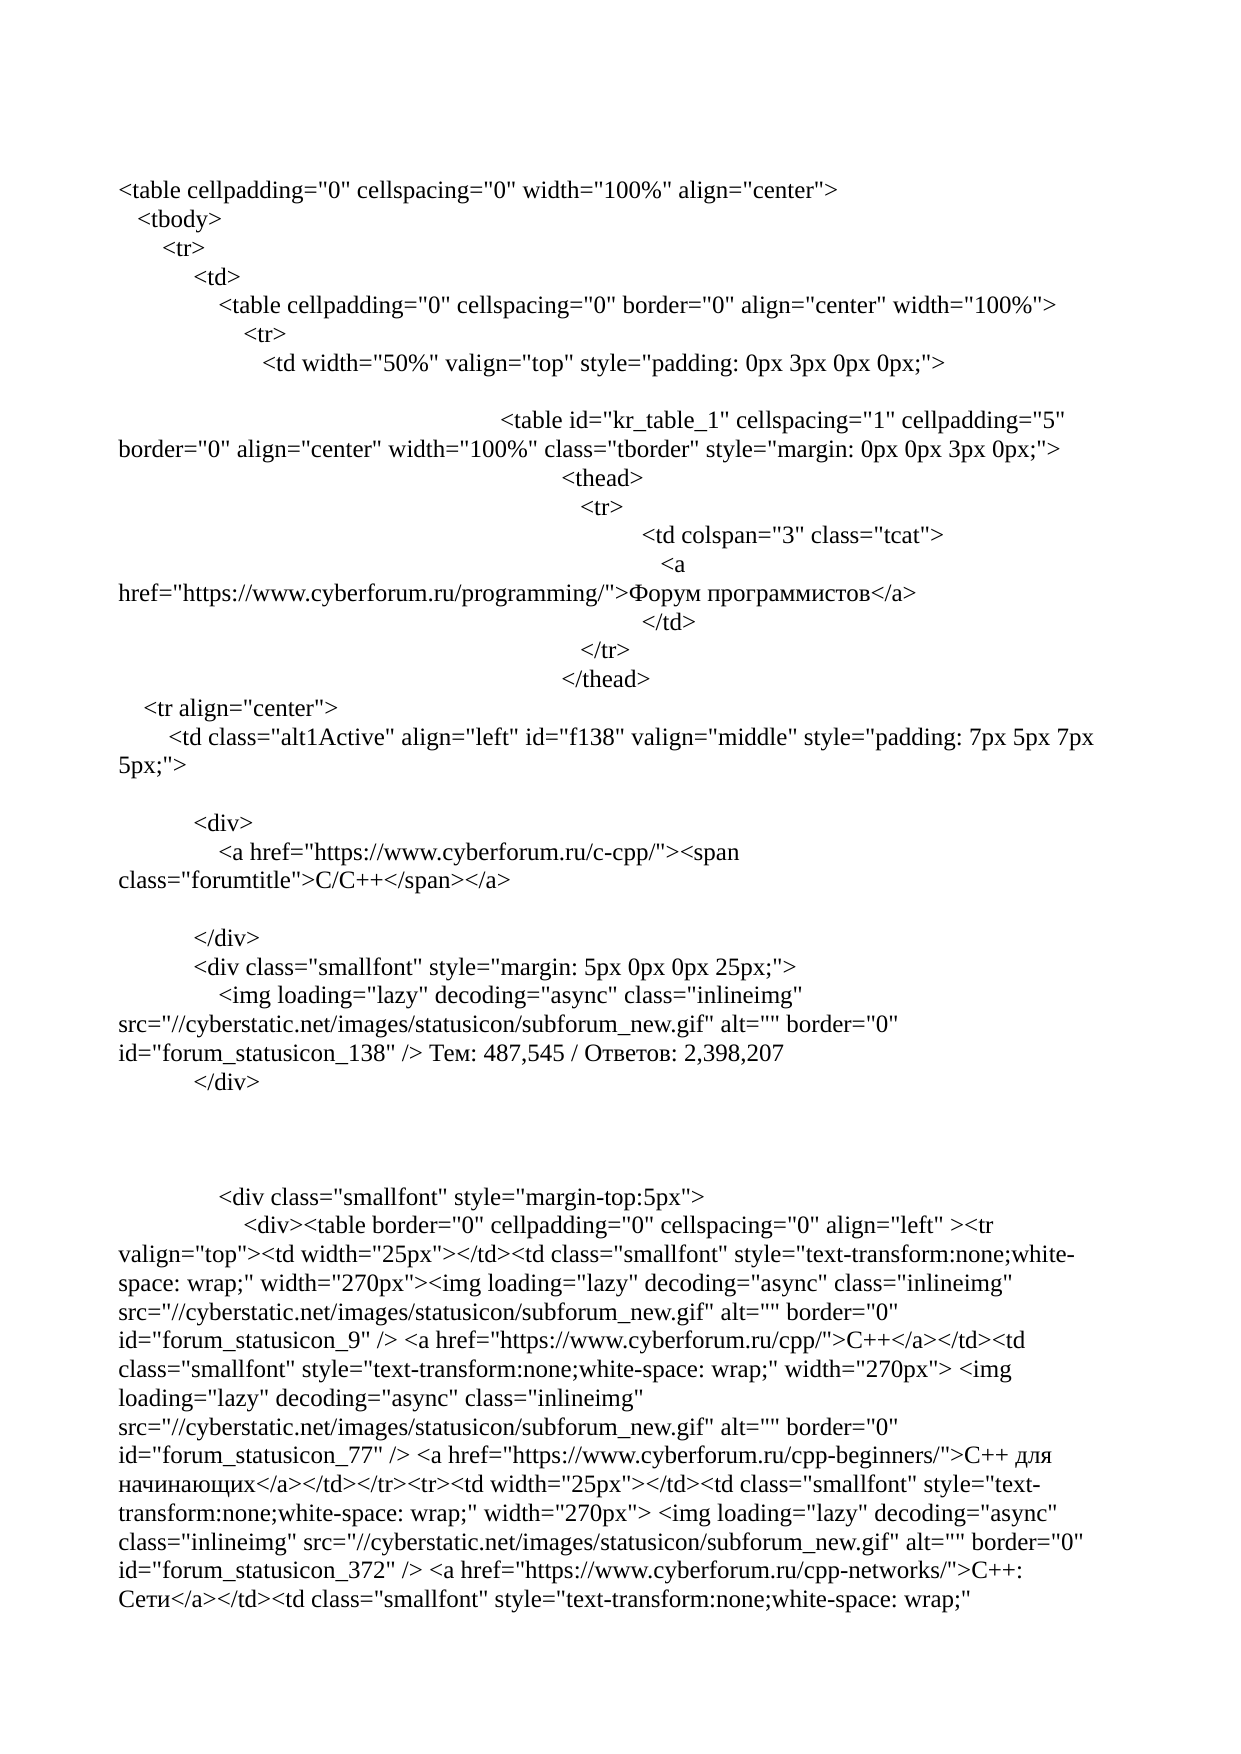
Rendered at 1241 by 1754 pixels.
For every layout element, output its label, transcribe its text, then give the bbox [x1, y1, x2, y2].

text <a href="https://www.cyberforum.ru/c-cpp/"><span class="forumtitle">C/C++</span></a> [118, 837, 1122, 894]
text </thead> [118, 664, 1122, 693]
text <tr> [118, 233, 1122, 262]
text <td class="alt1Active" align="left" id="f138" valign="middle" style="padding: 7px 5px 7px 5px;"> [118, 722, 1122, 779]
text <td> [118, 262, 1122, 291]
text </tr> [118, 636, 1122, 664]
text <tr> [118, 319, 1122, 348]
text <div class="smallfont" style="margin: 5px 0px 0px 25px;"> [118, 952, 1122, 981]
text </div> [118, 1067, 1122, 1096]
text <tr> [118, 492, 1122, 521]
text <table cellpadding="0" cellspacing="0" width="100%" align="center"> [118, 176, 1122, 204]
text <a href="https://www.cyberforum.ru/programming/">Форум программистов</a> [118, 549, 1122, 607]
text <tbody> [118, 204, 1122, 233]
text <thead> [118, 463, 1122, 492]
text <img loading="lazy" decoding="async" class="inlineimg" src="//cyberstatic.net/images/statusicon/subforum_new.gif" alt="" border="0" id="forum_statusicon_138" /> Тем: 487,545 / Ответов: 2,398,207 [118, 981, 1122, 1067]
text <td width="50%" valign="top" style="padding: 0px 3px 0px 0px;"> [118, 348, 1122, 377]
text <table cellpadding="0" cellspacing="0" border="0" align="center" width="100%"> [118, 291, 1122, 319]
text </div> [118, 923, 1122, 952]
text <div> [118, 808, 1122, 837]
text <td colspan="3" class="tcat"> [118, 521, 1122, 549]
text <div class="smallfont" style="margin-top:5px"> [118, 1182, 1122, 1211]
text <div><table border="0" cellpadding="0" cellspacing="0" align="left" ><tr valign="top"><td width="25px"></td><td class="smallfont" style="text-transform:none;white-space: wrap;" width="270px"><img loading="lazy" decoding="async" class="inlineimg" src="//cyberstatic.net/images/statusicon/subforum_new.gif" alt="" border="0" id="forum_statusicon_9" /> <a href="https://www.cyberforum.ru/cpp/">C++</a></td><td class="smallfont" style="text-transform:none;white-space: wrap;" width="270px"> <img loading="lazy" decoding="async" class="inlineimg" src="//cyberstatic.net/images/statusicon/subforum_new.gif" alt="" border="0" id="forum_statusicon_77" /> <a href="https://www.cyberforum.ru/cpp-beginners/">С++ для начинающих</a></td></tr><tr><td width="25px"></td><td class="smallfont" style="text-transform:none;white-space: wrap;" width="270px"> <img loading="lazy" decoding="async" class="inlineimg" src="//cyberstatic.net/images/statusicon/subforum_new.gif" alt="" border="0" id="forum_statusicon_372" /> <a href="https://www.cyberforum.ru/cpp-networks/">C++: Сети</a></td><td class="smallfont" style="text-transform:none;white-space: wrap;" [118, 1211, 1122, 1613]
text </td> [118, 607, 1122, 636]
text <tr align="center"> [118, 693, 1122, 722]
text <table id="kr_table_1" cellspacing="1" cellpadding="5" border="0" align="center" width="100%" class="tborder" style="margin: 0px 0px 3px 0px;"> [118, 406, 1122, 463]
